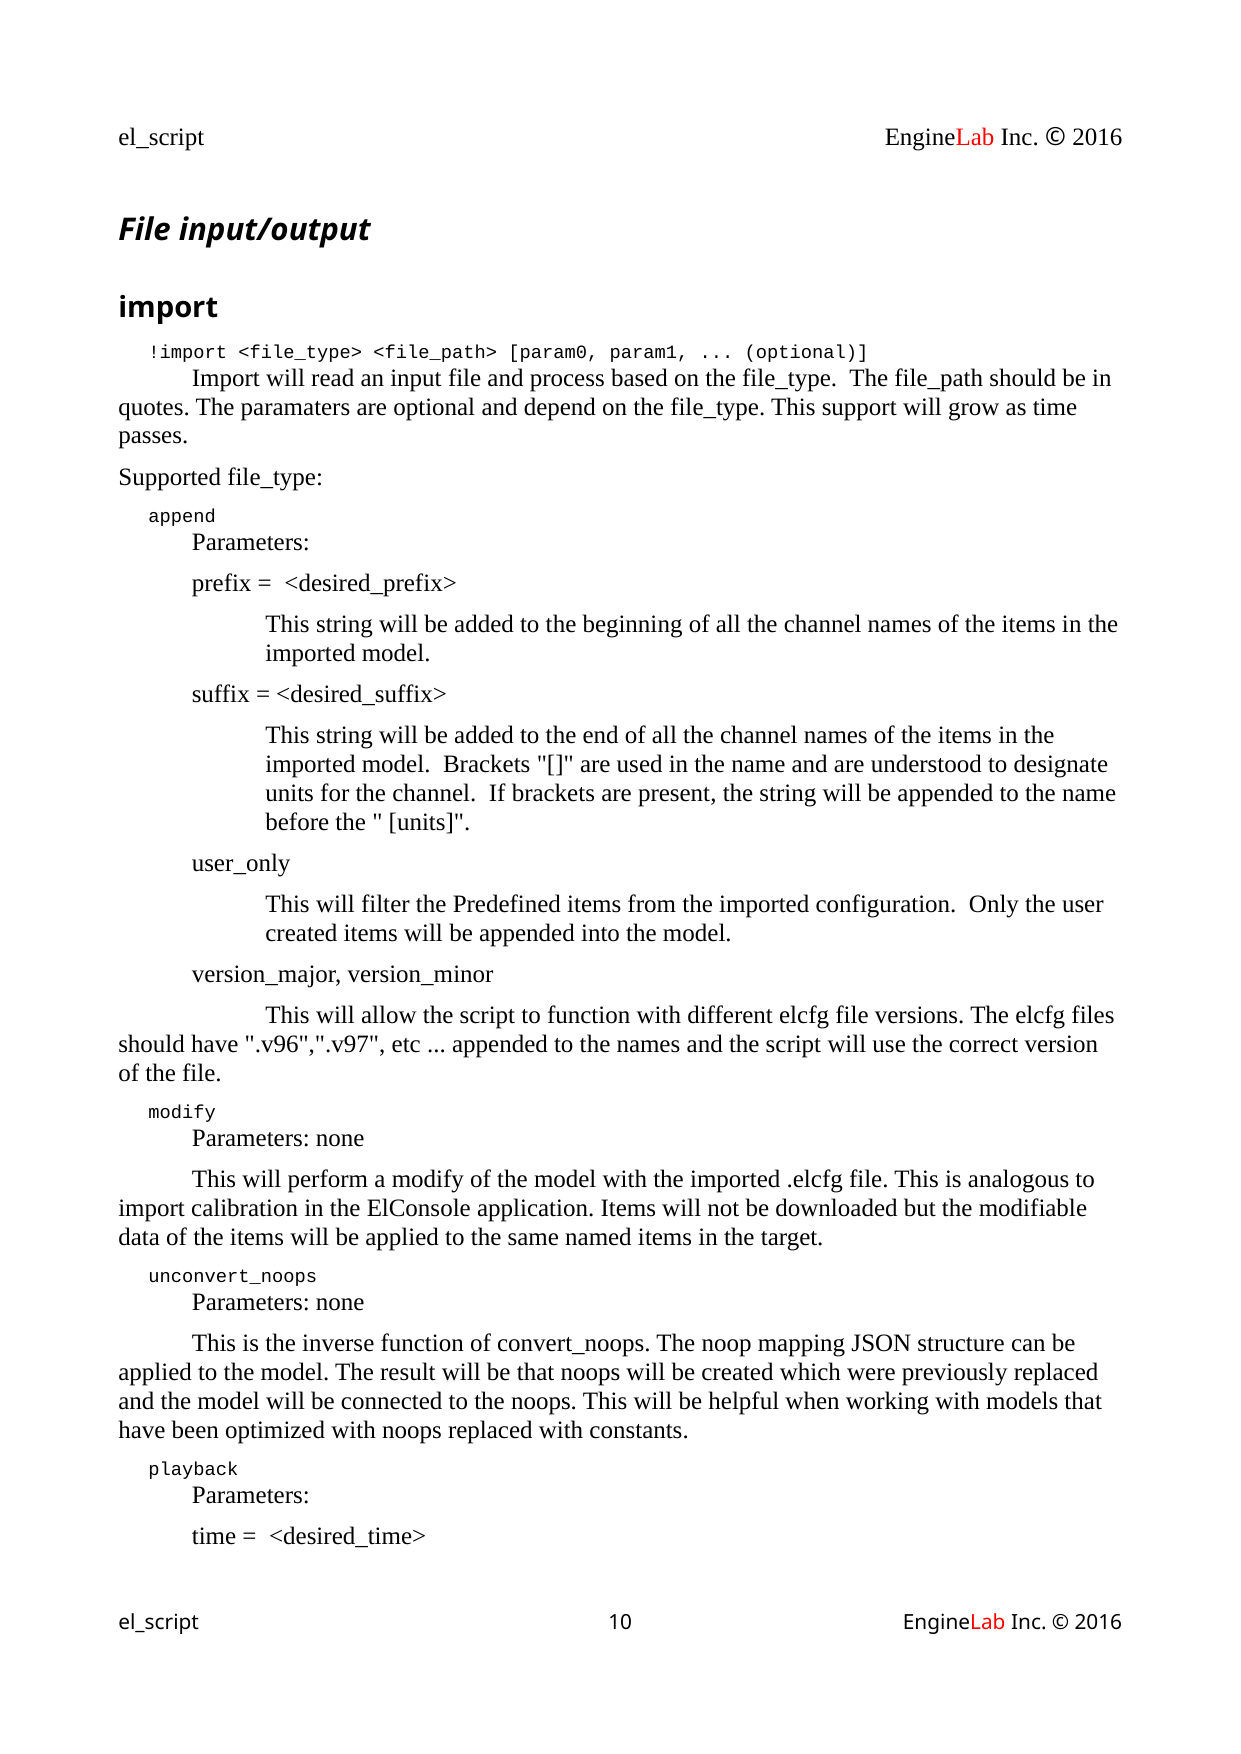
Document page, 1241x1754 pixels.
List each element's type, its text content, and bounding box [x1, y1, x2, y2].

text This will perform a modify of the model with the imported .elcfg file. This is analogous to import calibration in the ElConsole application. Items will not be downloaded but the modifiable data of the items will be applied to the same named items in the target. [118, 1164, 1122, 1251]
text Parameters: none [118, 1287, 1122, 1316]
text !import <file_type> <file_path> [param0, param1, ... (optional)] [148, 339, 1122, 363]
text Supported file_type: [118, 462, 1122, 490]
text version_major, version_minor [118, 959, 1122, 988]
subtitle File input/output [118, 207, 1122, 249]
text This will allow the script to function with different elcfg file versions. The elcfg files should have ".v96",".v97", etc ... appended to the names and the script will use the correct version of the file. [118, 1001, 1122, 1087]
text prefix = <desired_prefix> [118, 568, 1122, 597]
subtitle import [118, 287, 1122, 326]
text This string will be added to the end of all the channel names of the items in the imported model. Brackets "[]" are used in the name and are understood to designate units for the channel. If brackets are present, the string will be appended to the name before the " [units]". [118, 721, 1122, 836]
text user_only [118, 848, 1122, 877]
text Parameters: [118, 527, 1122, 556]
text Import will read an input file and process based on the file_type. The file_path should be in quotes. The paramaters are optional and depend on the file_type. This support will grow as time passes. [118, 363, 1122, 449]
text unconvert_noops [148, 1263, 1122, 1287]
text Parameters: [118, 1480, 1122, 1509]
text playback [148, 1456, 1122, 1480]
text suffix = <desired_suffix> [118, 679, 1122, 708]
text time = <desired_time> [118, 1521, 1122, 1550]
text append [148, 503, 1122, 527]
text This is the inverse function of convert_noops. The noop mapping JSON structure can be applied to the model. The result will be that noops will be created which were previously replaced and the model will be connected to the noops. This will be helpful when working with models that have been optimized with noops replaced with constants. [118, 1328, 1122, 1443]
text This string will be added to the beginning of all the channel names of the items in the imported model. [118, 609, 1122, 667]
text modify [148, 1099, 1122, 1123]
text Parameters: none [118, 1123, 1122, 1152]
text This will filter the Predefined items from the imported configuration. Only the user created items will be appended into the model. [118, 889, 1122, 947]
